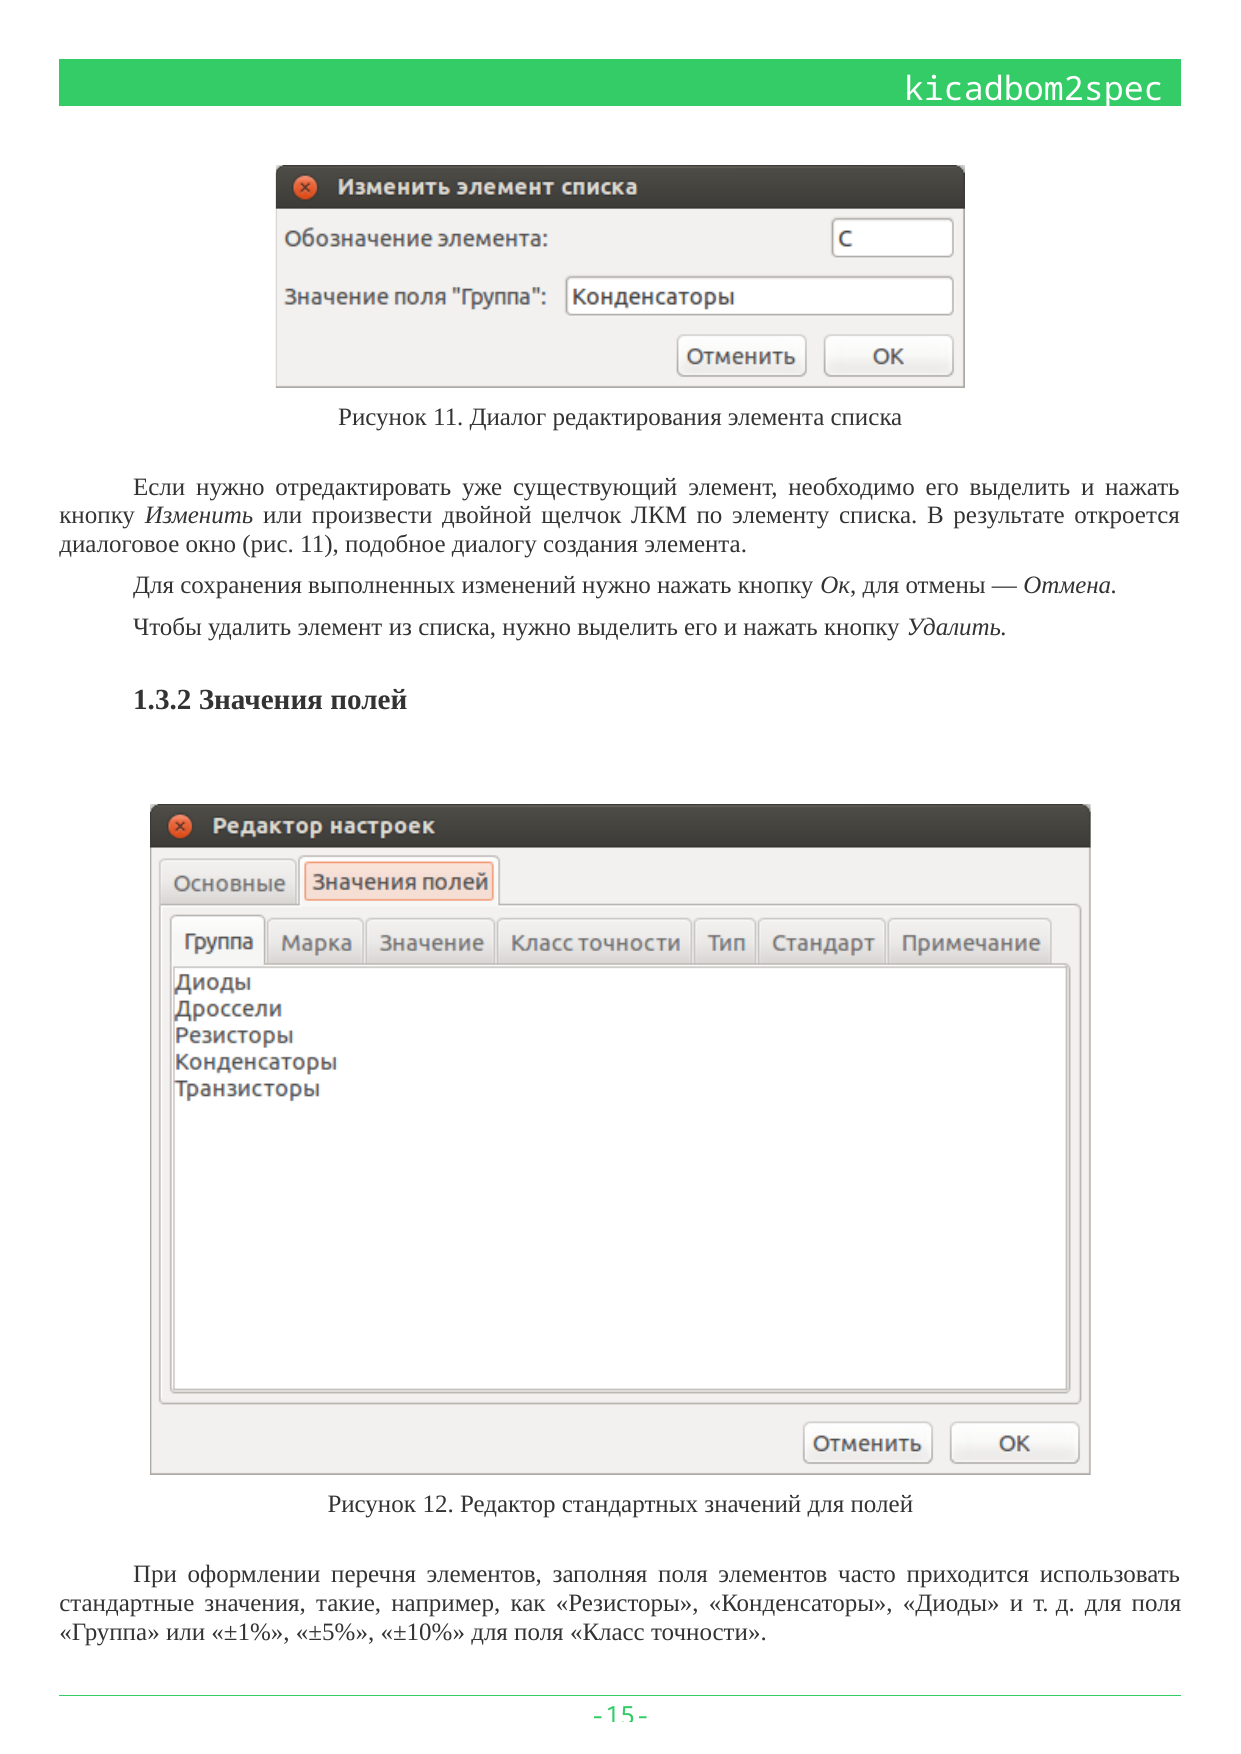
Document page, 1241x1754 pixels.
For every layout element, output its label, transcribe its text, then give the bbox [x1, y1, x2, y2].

text Если нужно отредактировать уже существующий элемент, необходимо его выделить и нажать кнопку Изменить или произвести двойной щелчок ЛКМ по элементу списка. В результате откроется диалоговое окно (рис. 11), подобное диалогу создания элемента. [59, 472, 1181, 558]
text При оформлении перечня элементов, заполняя поля элементов часто приходится использовать стандартные значения, такие, например, как «Резисторы», «Конденсаторы», «Диоды» и т. д. для поля «Группа» или «±1%», «±5%», «±10%» для поля «Класс точности». [59, 1559, 1181, 1646]
text Рисунок 12. Редактор стандартных значений для полей [150, 1475, 1090, 1518]
text Чтобы удалить элемент из списка, нужно выделить его и нажать кнопку Удалить. [59, 612, 1181, 641]
picture [275, 165, 965, 388]
picture [150, 804, 1091, 1475]
subtitle 1.3.2 Значения полей [133, 682, 1181, 716]
text Для сохранения выполненных изменений нужно нажать кнопку Ок, для отмены — Отмена. [59, 571, 1181, 599]
text Рисунок 11. Диалог редактирования элемента списка [276, 388, 965, 431]
